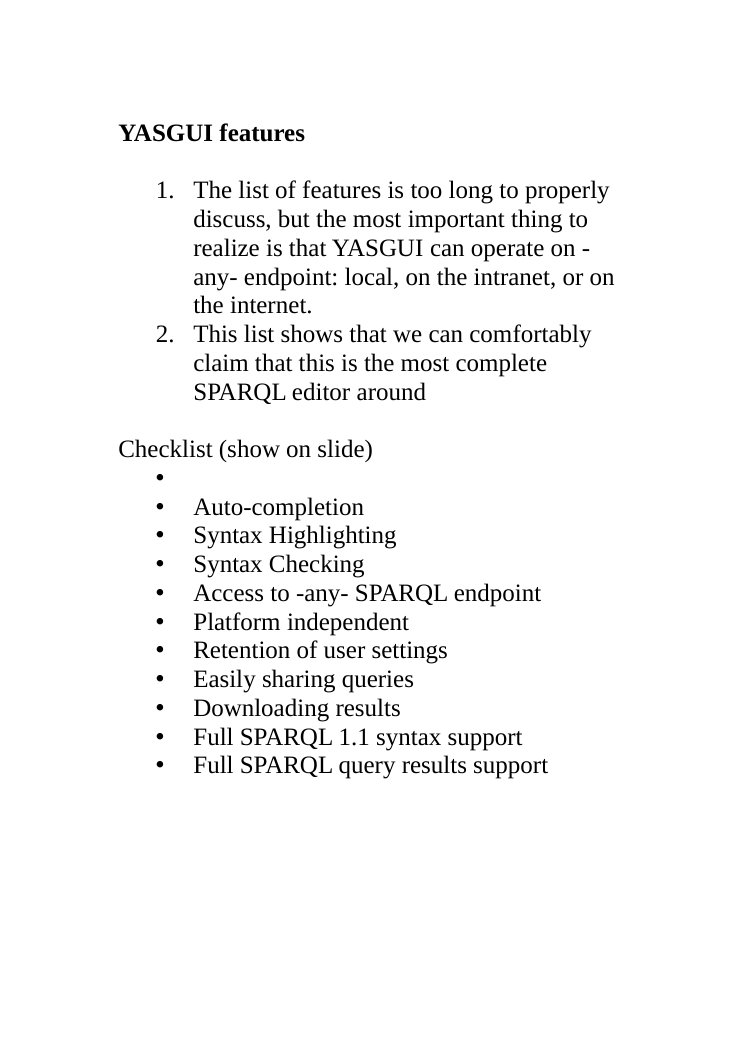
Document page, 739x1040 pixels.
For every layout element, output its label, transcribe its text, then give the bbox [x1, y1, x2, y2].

list The list of features is too long to properly discuss, but the most important thing to realize is that YASGUI can operate on -any- endpoint: local, on the intranet, or on the internet. [156, 176, 620, 319]
text Checklist (show on slide) [118, 434, 620, 463]
list Syntax Highlighting [156, 521, 620, 549]
list Easily sharing queries [156, 664, 620, 693]
list Full SPARQL 1.1 syntax support [156, 722, 620, 751]
list Auto-completion [156, 492, 620, 521]
list This list shows that we can comfortably claim that this is the most complete SPARQL editor around [156, 319, 620, 406]
list Syntax Checking [156, 549, 620, 578]
list Access to -any- SPARQL endpoint [156, 578, 620, 607]
list Full SPARQL query results support [156, 751, 620, 779]
list Platform independent [156, 607, 620, 636]
list Retention of user settings [156, 636, 620, 664]
text YASGUI features [118, 118, 620, 147]
list Downloading results [156, 693, 620, 722]
